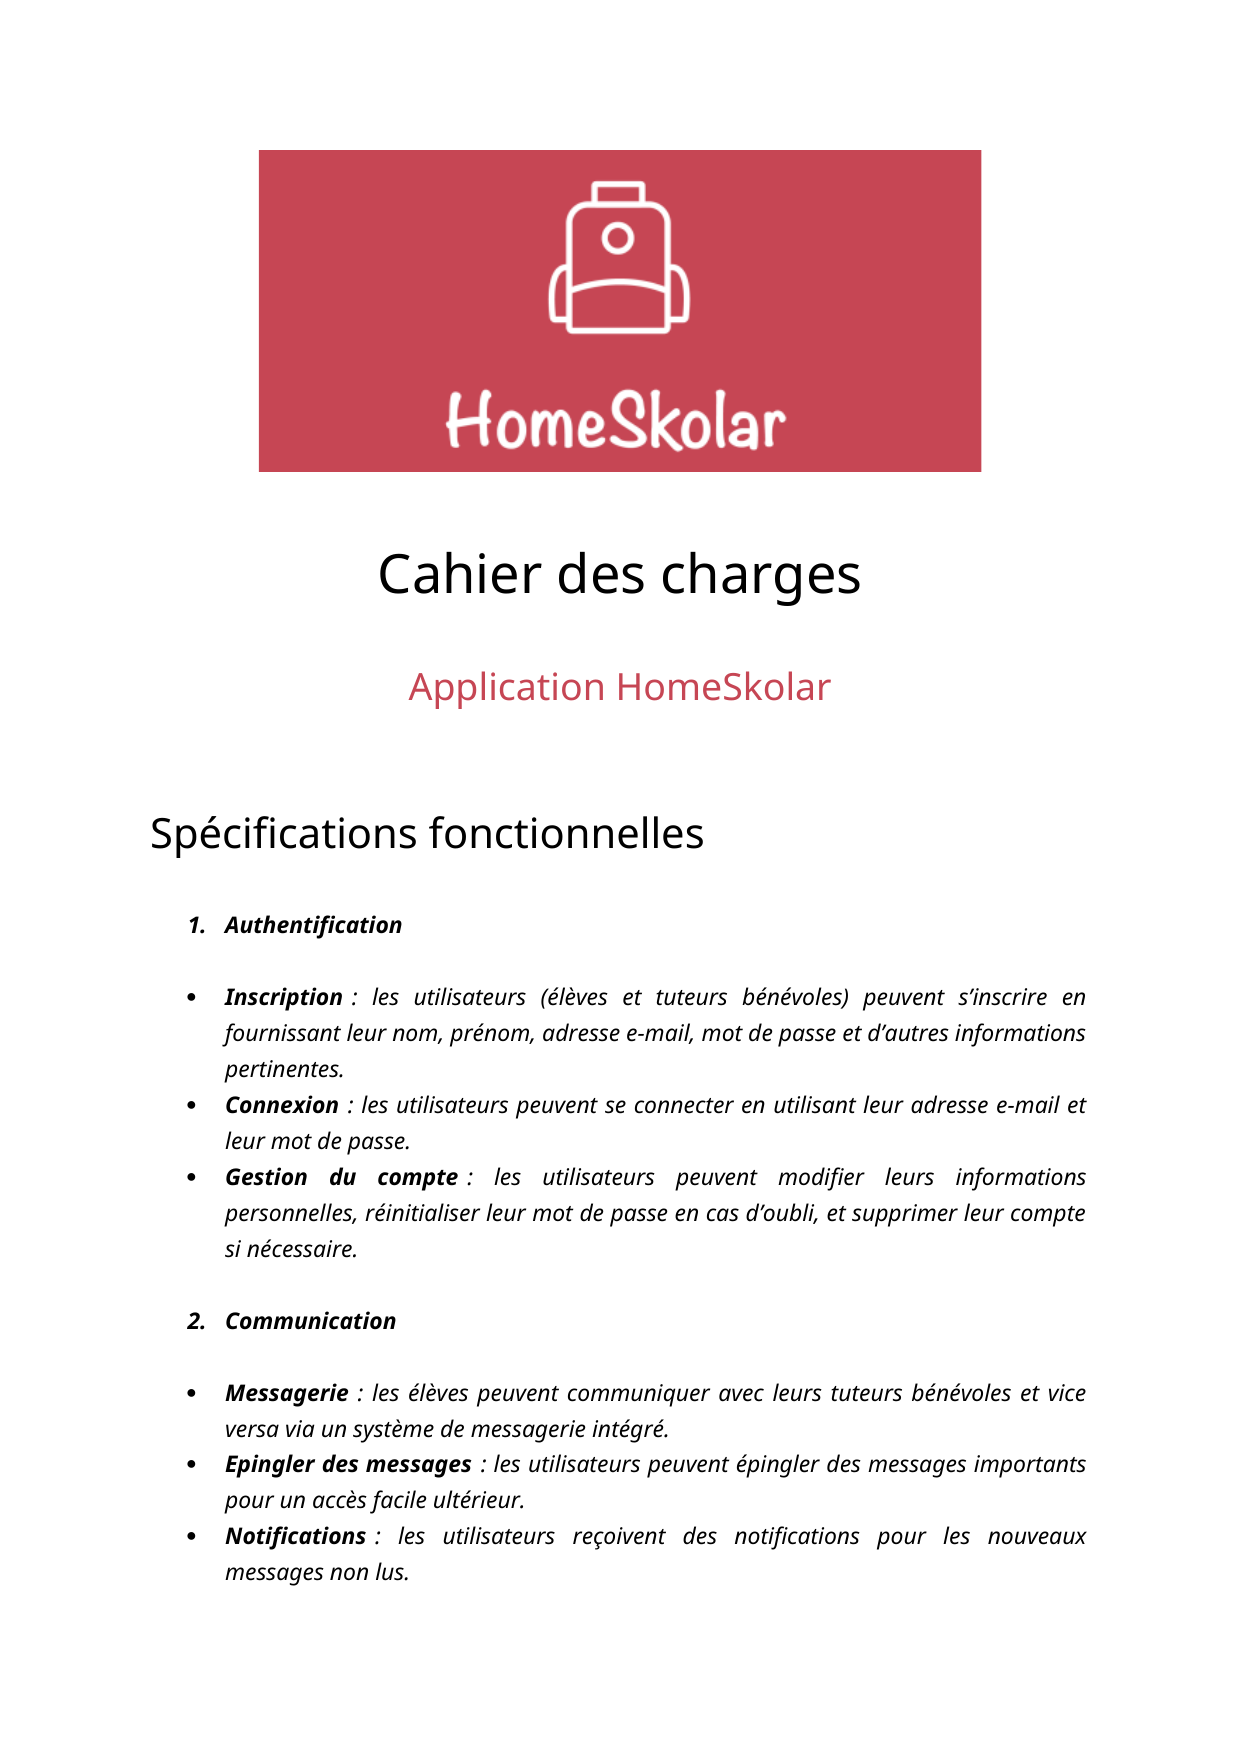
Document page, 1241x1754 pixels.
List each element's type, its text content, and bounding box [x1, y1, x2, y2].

list Communication [187, 1305, 1090, 1336]
list Gestion du compte : les utilisateurs peuvent modifier leurs informations personnelles, réinitialiser leur mot de passe en cas d’oubli, et supprimer leur compte si nécessaire. [187, 1161, 1090, 1264]
list Notifications : les utilisateurs reçoivent des notifications pour les nouveaux messages non lus. [187, 1520, 1090, 1587]
title Cahier des charges [150, 536, 1090, 609]
list Connexion : les utilisateurs peuvent se connecter en utilisant leur adresse e-mail et leur mot de passe. [187, 1089, 1090, 1156]
list Epingler des messages : les utilisateurs peuvent épingler des messages importants pour un accès facile ultérieur. [187, 1448, 1090, 1516]
subtitle Application HomeSkolar [150, 660, 1090, 711]
list Authentification [187, 909, 1090, 941]
subtitle Spécifications fonctionnelles [150, 804, 1090, 861]
list Messagerie : les élèves peuvent communiquer avec leurs tuteurs bénévoles et vice versa via un système de messagerie intégré. [187, 1377, 1090, 1444]
list Inscription : les utilisateurs (élèves et tuteurs bénévoles) peuvent s’inscrire en fournissant leur nom, prénom, adresse e-mail, mot de passe et d’autres informations pertinentes. [187, 981, 1090, 1084]
